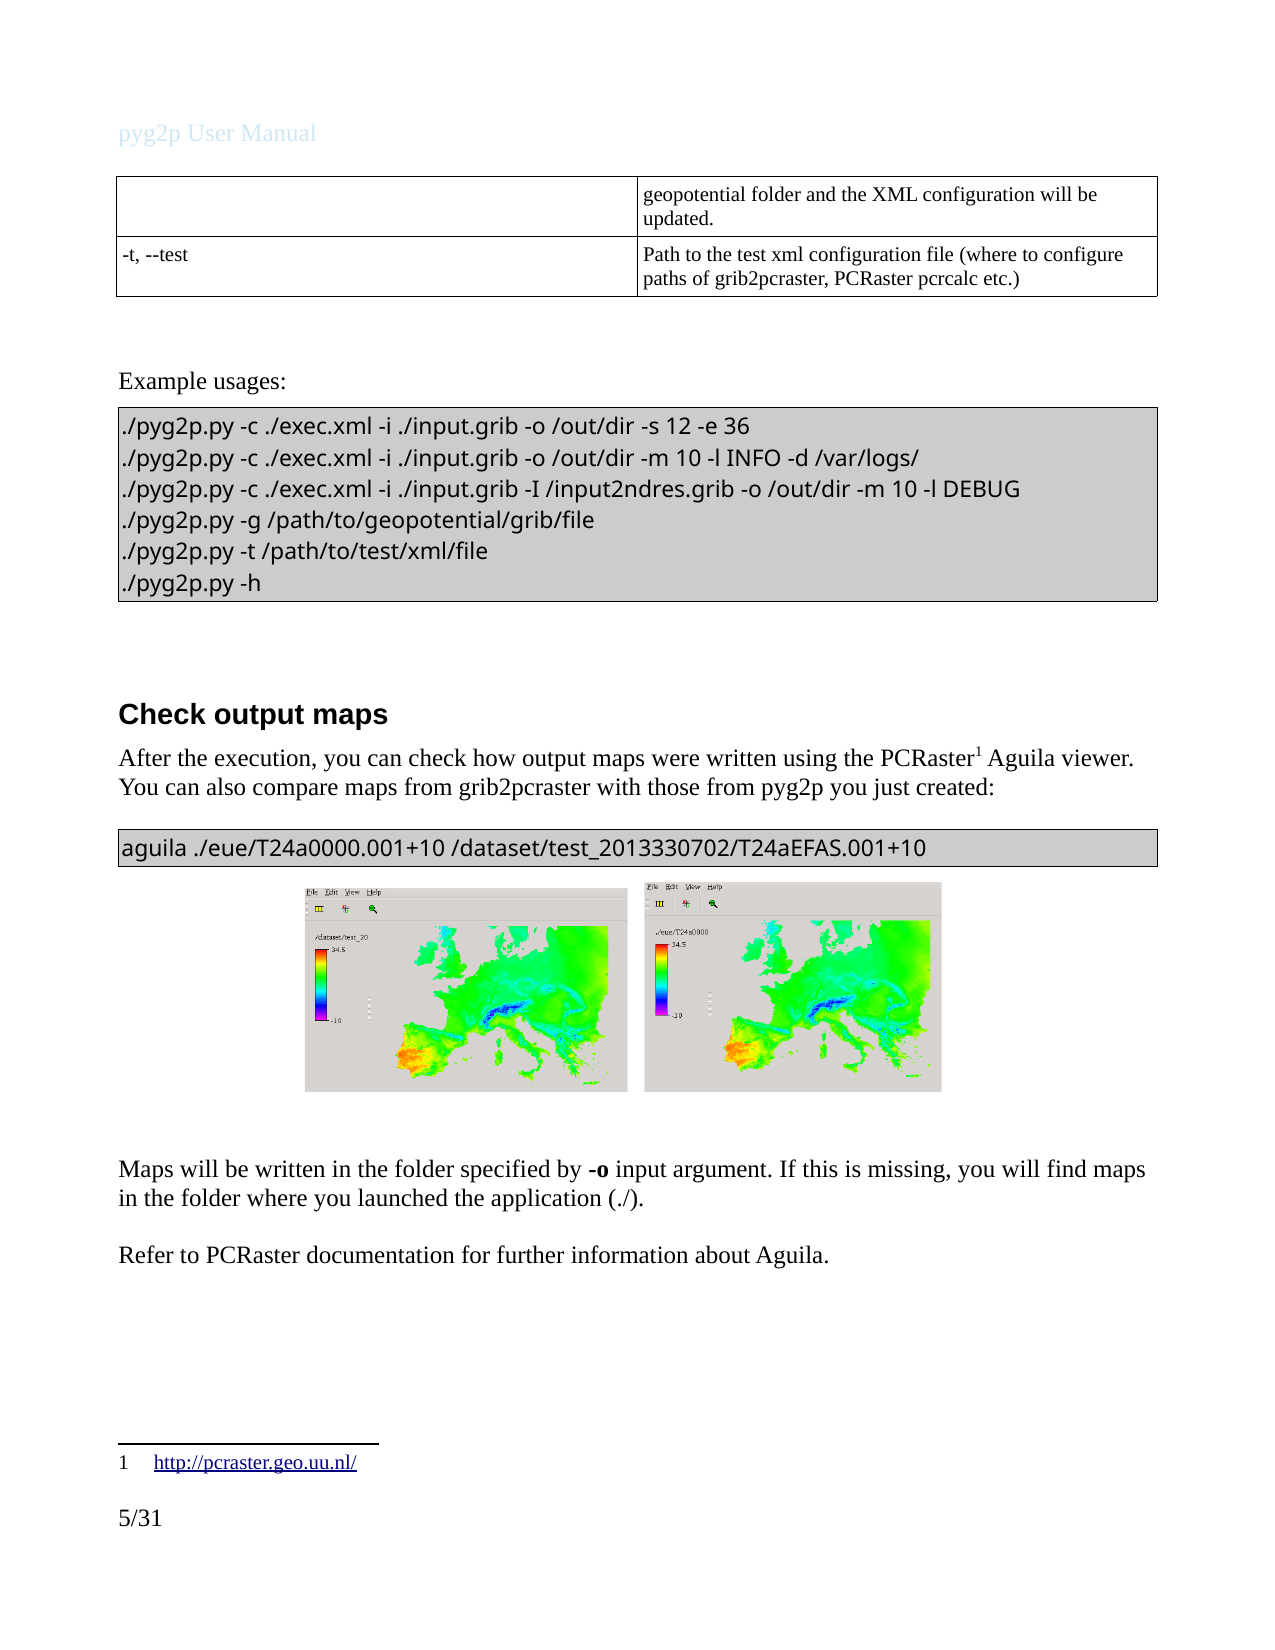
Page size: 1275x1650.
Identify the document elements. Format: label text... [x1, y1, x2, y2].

text After the execution, you can check how output maps were written using the PCRaster Aguila viewer. [118, 743, 1157, 772]
text Maps will be written in the folder specified by -o input argument. If this is missing, you will find maps in the folder where you launched the application (./). [118, 1154, 1157, 1212]
text You can also compare maps from grib2pcraster with those from pyg2p you just created: [118, 772, 1157, 800]
text Example usages: [118, 366, 1157, 394]
text ./pyg2p.py -h [119, 563, 1157, 601]
table_cell [117, 177, 637, 236]
text aguila ./eue/T24a0000.001+10 /dataset/test_2013330702/T24aEFAS.001+10 [119, 830, 1157, 866]
text http://pcraster.geo.uu.nl/ [118, 1449, 1157, 1474]
subtitle Check output maps [118, 697, 1157, 730]
text ./pyg2p.py -c ./exec.xml -i ./input.grib -o /out/dir -m 10 -l INFO -d /var/logs/ [119, 438, 1157, 469]
table_cell -t, --test [117, 237, 637, 296]
picture [644, 882, 942, 1092]
table_cell Path to the test xml configuration file (where to configure paths of grib2pcraster, PCRaster pcrcalc etc.) [638, 237, 1157, 296]
text ./pyg2p.py -c ./exec.xml -i ./input.grib -o /out/dir -s 12 -e 36 [119, 408, 1157, 438]
text ./pyg2p.py -c ./exec.xml -i ./input.grib -I /input2ndres.grib -o /out/dir -m 10 -l DEBUG [119, 469, 1157, 501]
picture [304, 888, 628, 1092]
text ./pyg2p.py -g /path/to/geopotential/grib/file ./pyg2p.py -t /path/to/test/xml/file [119, 501, 1157, 563]
table_cell geopotential folder and the XML configuration will be updated. [638, 177, 1157, 236]
text Refer to PCRaster documentation for further information about Aguila. [118, 1240, 1157, 1269]
